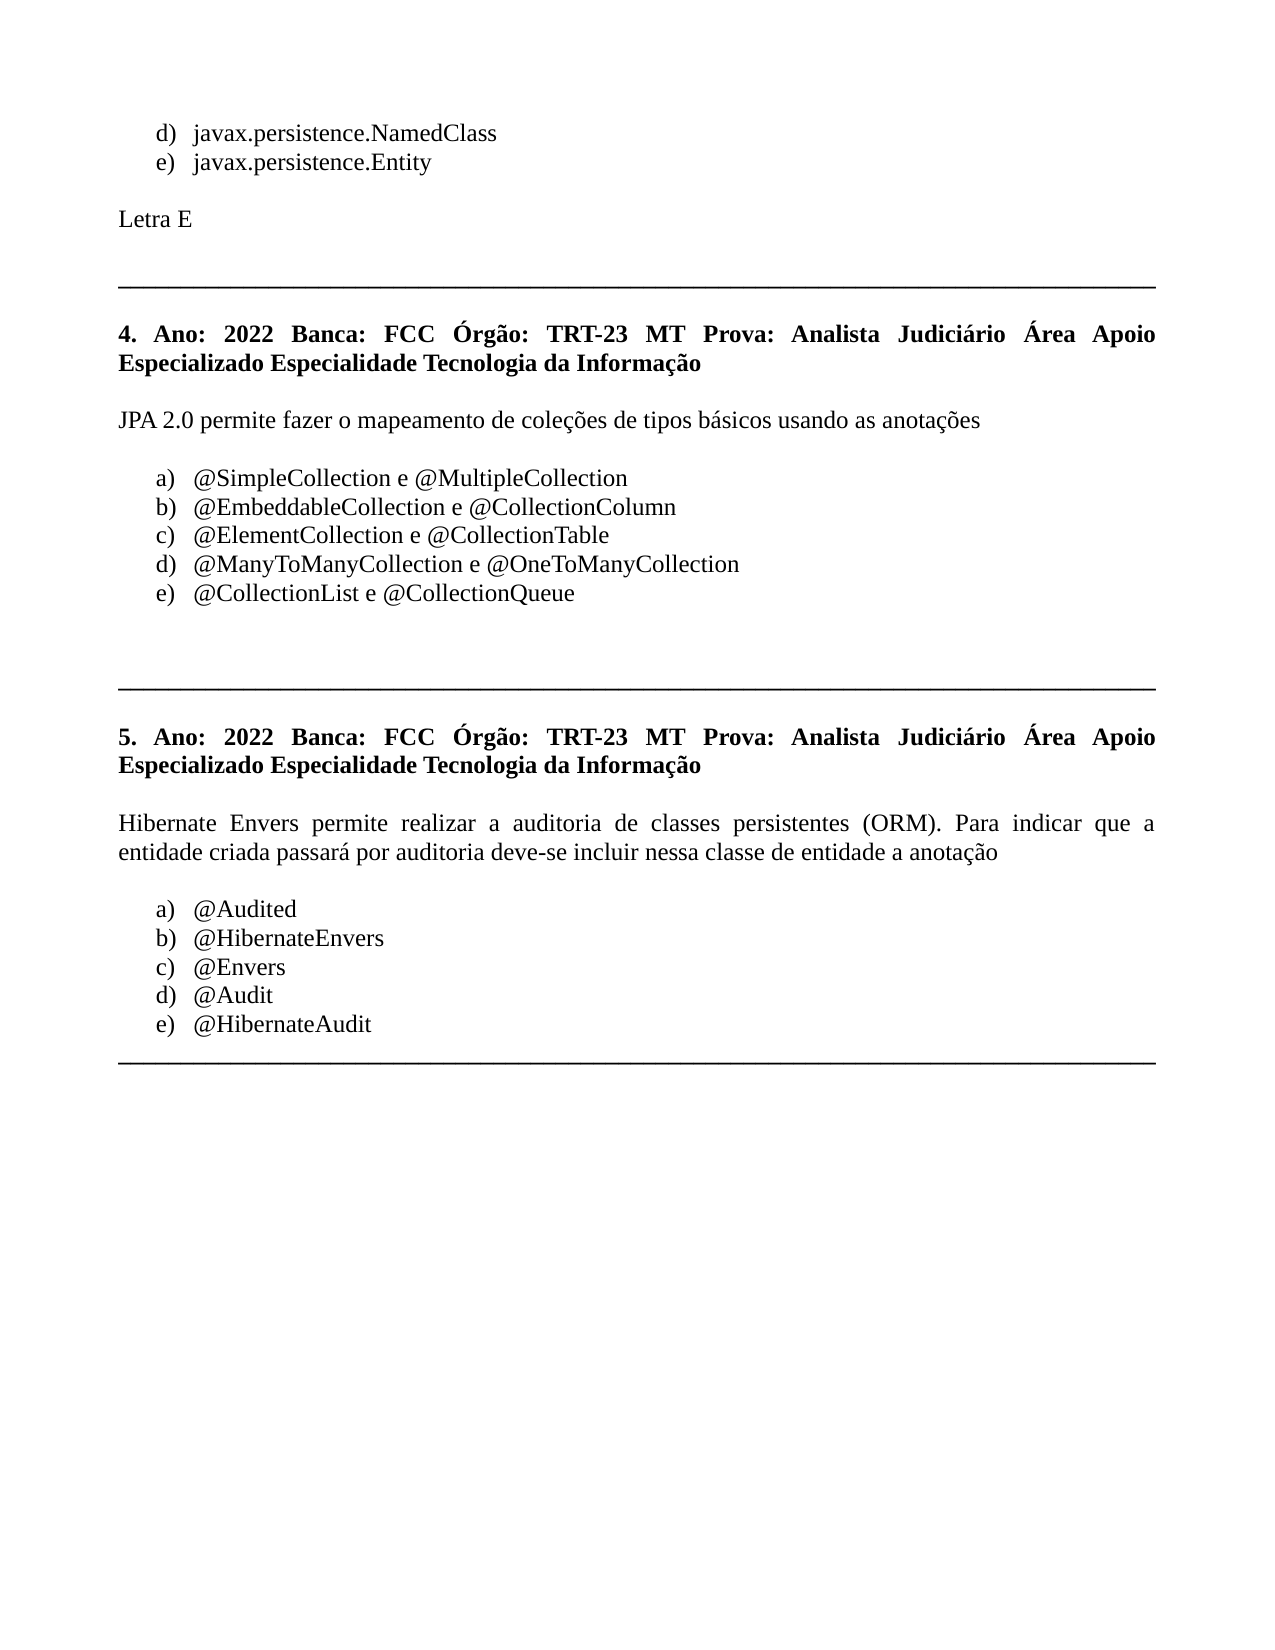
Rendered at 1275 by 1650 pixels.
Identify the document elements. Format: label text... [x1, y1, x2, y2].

list @SimpleCollection e @MultipleCollection [156, 463, 1157, 492]
text Letra E [118, 204, 1157, 233]
list @Envers [156, 952, 1157, 981]
text JPA 2.0 permite fazer o mapeamento de coleções de tipos básicos usando as anotações [118, 406, 1157, 434]
list @HibernateAudit [156, 1009, 1157, 1038]
text ___________________________________________________________________________________ [118, 664, 1157, 693]
list @HibernateEnvers [156, 923, 1157, 952]
text 4. Ano: 2022 Banca: FCC Órgão: TRT-23 MT Prova: Analista Judiciário Área Apoio Especializado Especialidade Tecnologia da Informação [118, 319, 1157, 377]
text 5. Ano: 2022 Banca: FCC Órgão: TRT-23 MT Prova: Analista Judiciário Área Apoio Especializado Especialidade Tecnologia da Informação [118, 722, 1157, 779]
list @ElementCollection e @CollectionTable [156, 521, 1157, 549]
list @CollectionList e @CollectionQueue [156, 578, 1157, 607]
list @Audited [156, 894, 1157, 923]
list @ManyToManyCollection e @OneToManyCollection [156, 549, 1157, 578]
text ___________________________________________________________________________________ [118, 1038, 1157, 1067]
list javax.persistence.Entity [156, 147, 1157, 176]
text ___________________________________________________________________________________ [118, 262, 1157, 291]
list javax.persistence.NamedClass [156, 118, 1157, 147]
text Hibernate Envers permite realizar a auditoria de classes persistentes (ORM). Para indicar que a entidade criada passará por auditoria deve-se incluir nessa classe de entidade a anotação [118, 808, 1157, 866]
list @EmbeddableCollection e @CollectionColumn [156, 492, 1157, 521]
list @Audit [156, 981, 1157, 1009]
